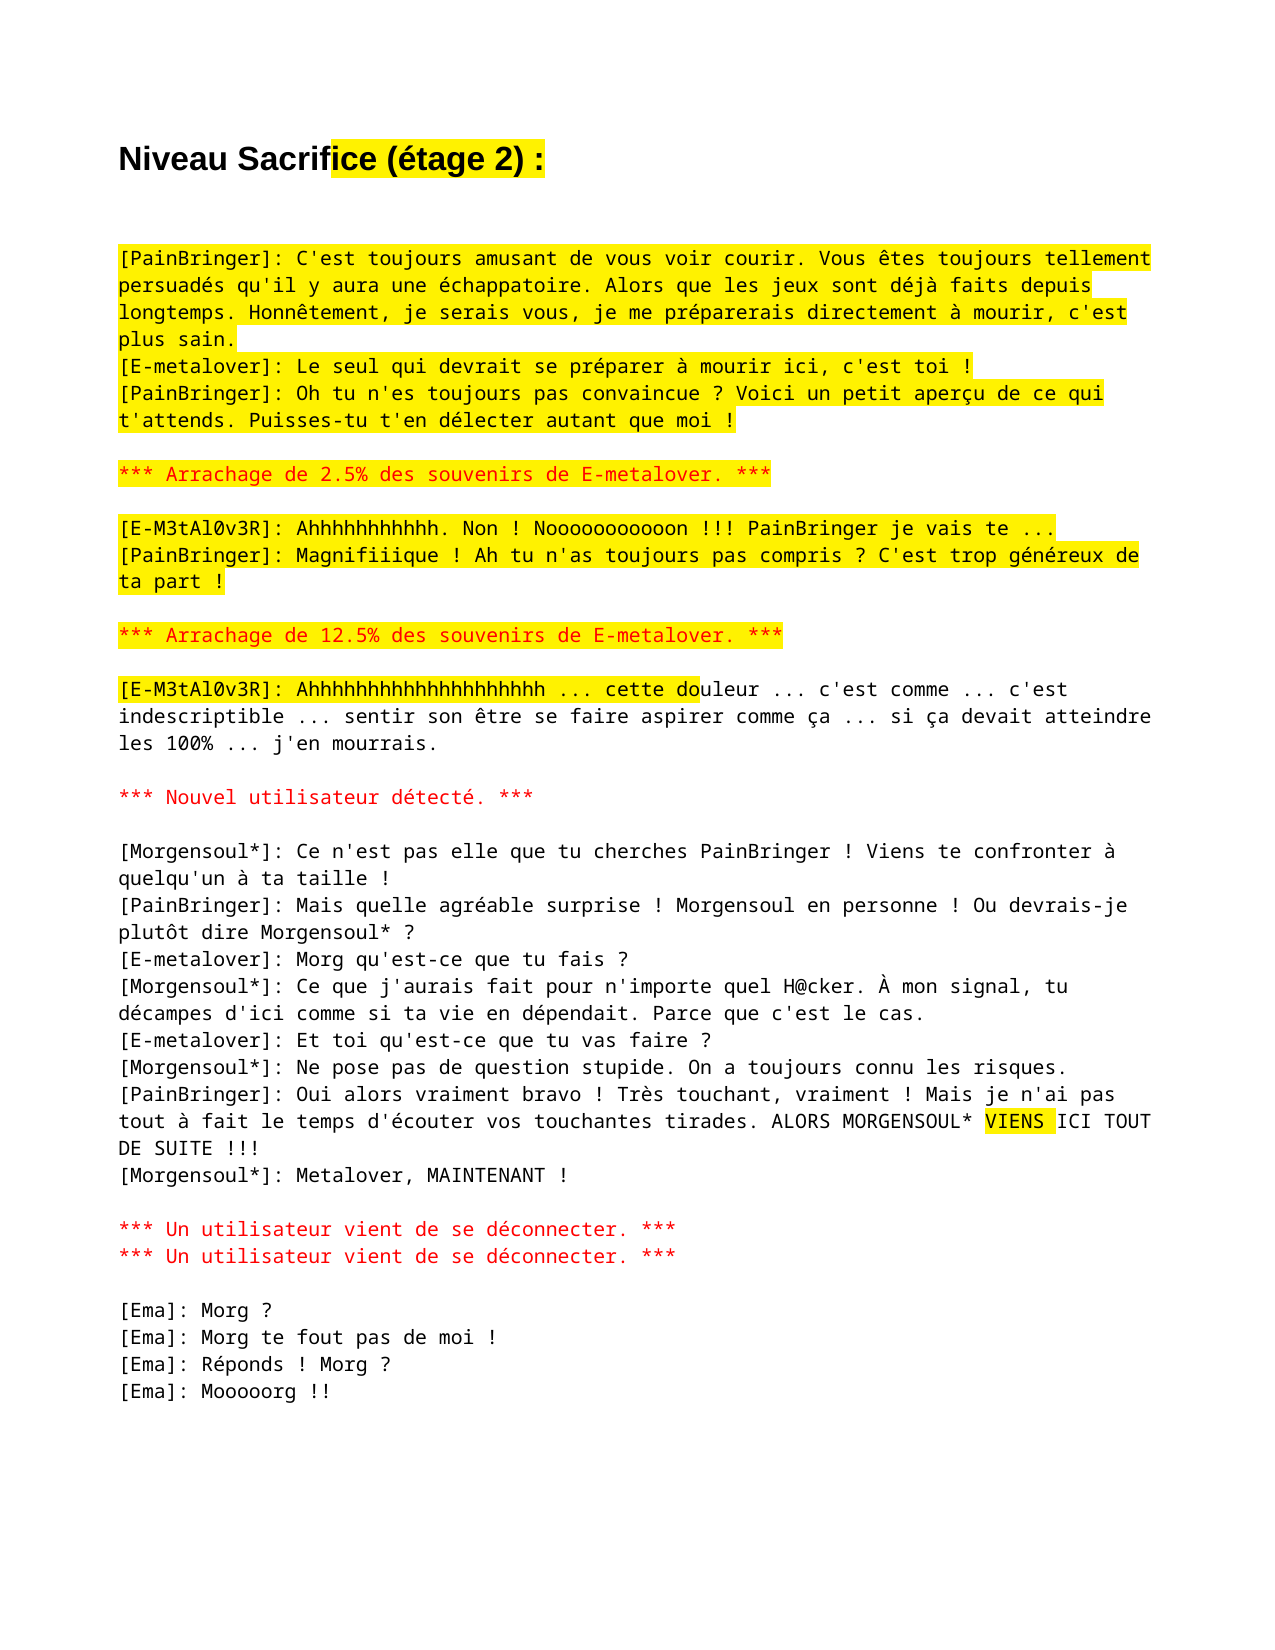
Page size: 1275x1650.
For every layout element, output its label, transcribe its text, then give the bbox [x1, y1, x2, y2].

text [Morgensoul*]: Ne pose pas de question stupide. On a toujours connu les risques. [118, 1053, 1157, 1080]
text [E-metalover]: Le seul qui devrait se préparer à mourir ici, c'est toi ! [118, 352, 1157, 379]
text *** Nouvel utilisateur détecté. *** [118, 784, 1157, 811]
text [Morgensoul*]: Ce que j'aurais fait pour n'importe quel H@cker. À mon signal, tu décampes d'ici comme si ta vie en dépendait. Parce que c'est le cas. [118, 972, 1157, 1026]
text [E-metalover]: Et toi qu'est-ce que tu vas faire ? [118, 1026, 1157, 1053]
subtitle Niveau Sacrifice (étage 2) : [118, 139, 1157, 178]
text [Ema]: Morg te fout pas de moi ! [118, 1323, 1157, 1350]
text [PainBringer]: C'est toujours amusant de vous voir courir. Vous êtes toujours tellement persuadés qu'il y aura une échappatoire. Alors que les jeux sont déjà faits depuis longtemps. Honnêtement, je serais vous, je me préparerais directement à mourir, c'est plus sain. [118, 244, 1157, 352]
text [PainBringer]: Mais quelle agréable surprise ! Morgensoul en personne ! Ou devrais-je plutôt dire Morgensoul* ? [118, 892, 1157, 946]
text [E-M3tAl0v3R]: Ahhhhhhhhhhhhhhhhhhhh ... cette douleur ... c'est comme ... c'est indescriptible ... sentir son être se faire aspirer comme ça ... si ça devait atteindre les 100% ... j'en mourrais. [118, 676, 1157, 757]
text *** Arrachage de 12.5% des souvenirs de E-metalover. *** [118, 622, 1157, 649]
text [Ema]: Réponds ! Morg ? [118, 1350, 1157, 1377]
text *** Arrachage de 2.5% des souvenirs de E-metalover. *** [118, 460, 1157, 487]
text [PainBringer]: Oh tu n'es toujours pas convaincue ? Voici un petit aperçu de ce qui t'attends. Puisses-tu t'en délecter autant que moi ! [118, 379, 1157, 433]
text *** Un utilisateur vient de se déconnecter. *** [118, 1215, 1157, 1242]
text *** Un utilisateur vient de se déconnecter. *** [118, 1242, 1157, 1269]
text [Ema]: Morg ? [118, 1296, 1157, 1323]
text [E-metalover]: Morg qu'est-ce que tu fais ? [118, 946, 1157, 972]
text [E-M3tAl0v3R]: Ahhhhhhhhhhh. Non ! Nooooooooooon !!! PainBringer je vais te ... [118, 514, 1157, 541]
text [Morgensoul*]: Metalover, MAINTENANT ! [118, 1161, 1157, 1188]
text [PainBringer]: Magnifiiique ! Ah tu n'as toujours pas compris ? C'est trop généreux de ta part ! [118, 541, 1157, 595]
text [PainBringer]: Oui alors vraiment bravo ! Très touchant, vraiment ! Mais je n'ai pas tout à fait le temps d'écouter vos touchantes tirades. ALORS MORGENSOUL* VIENS ICI TOUT DE SUITE !!! [118, 1080, 1157, 1161]
text [Morgensoul*]: Ce n'est pas elle que tu cherches PainBringer ! Viens te confronter à quelqu'un à ta taille ! [118, 838, 1157, 892]
text [Ema]: Mooooorg !! [118, 1377, 1157, 1404]
